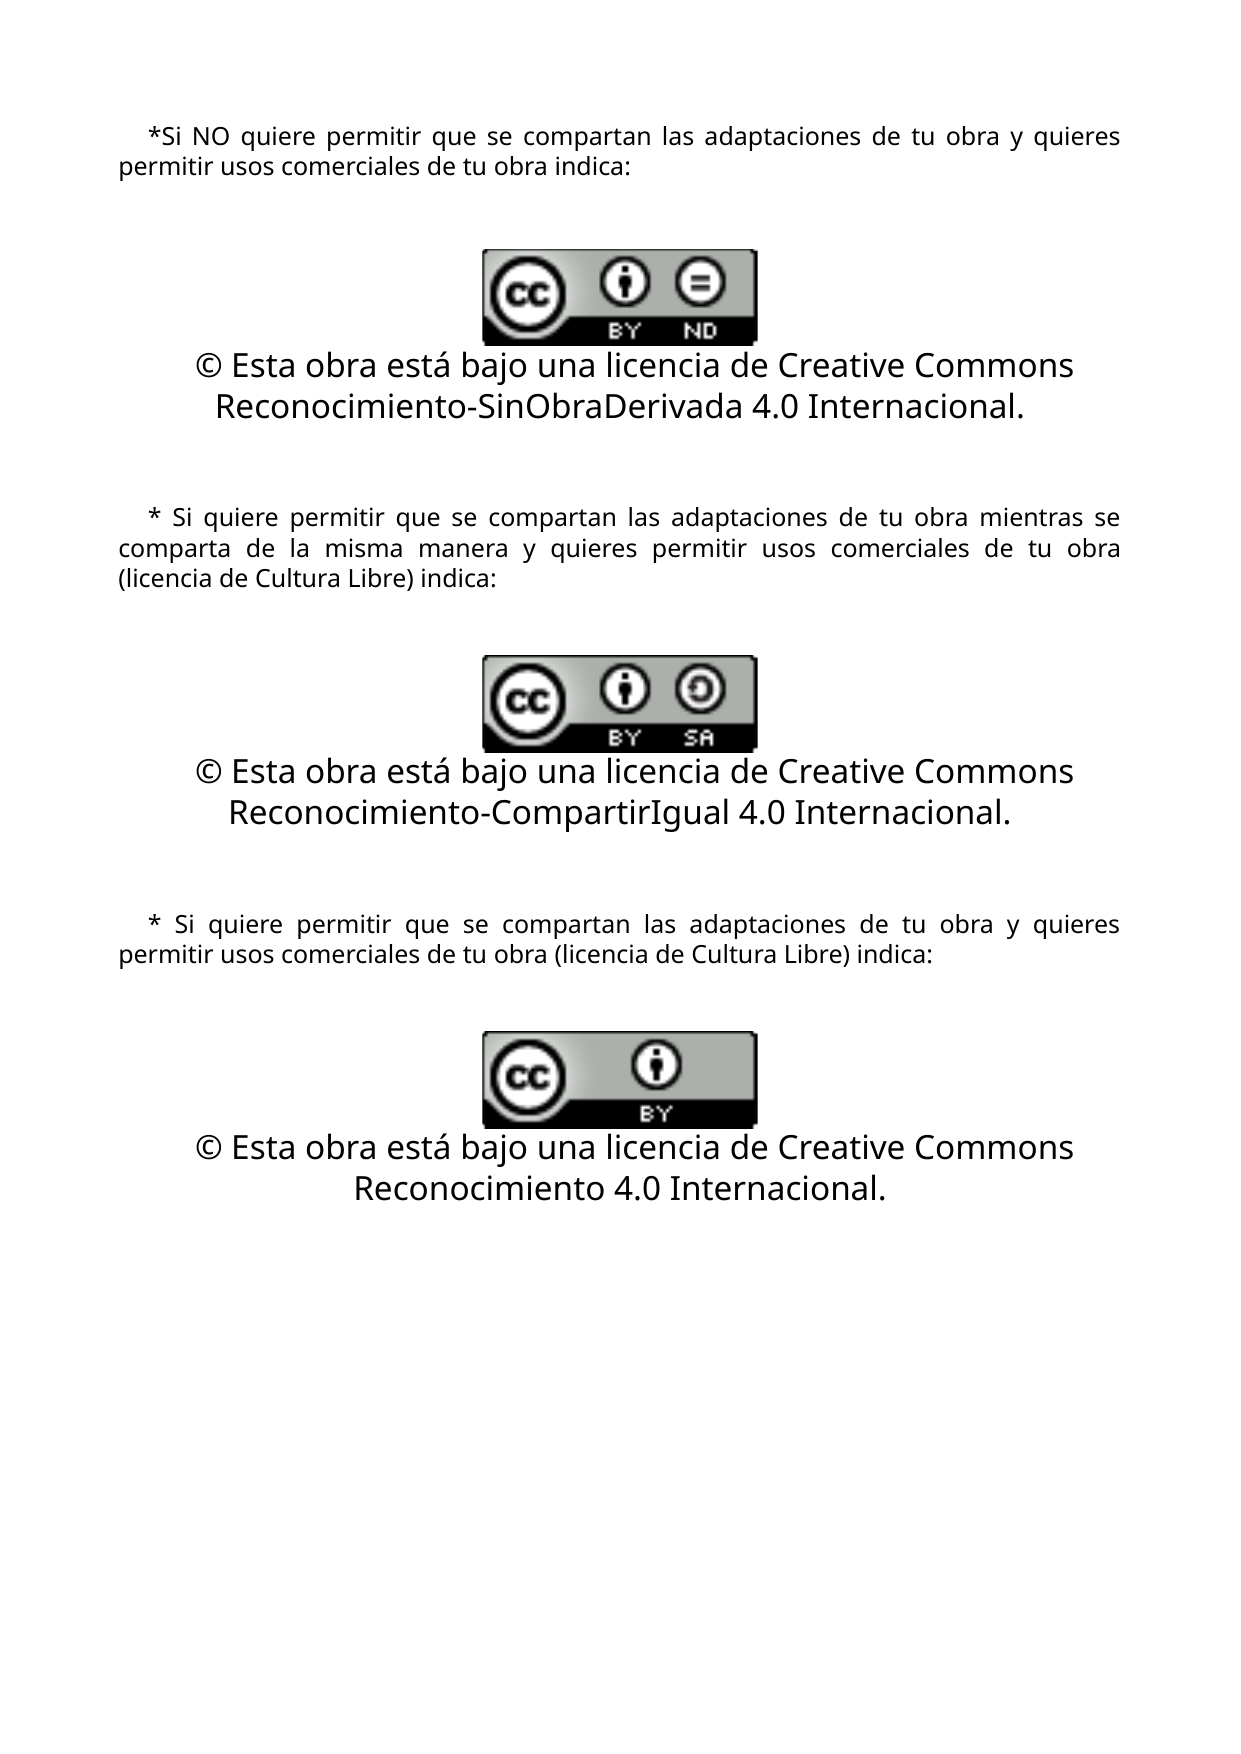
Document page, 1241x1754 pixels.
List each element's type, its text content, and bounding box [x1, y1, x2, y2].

text © Esta obra está bajo una licencia de Creative Commons Reconocimiento 4.0 Internacional. [118, 1032, 1122, 1210]
picture [482, 1031, 758, 1129]
picture [482, 655, 758, 753]
text * Si quiere permitir que se compartan las adaptaciones de tu obra y quieres permitir usos comerciales de tu obra (licencia de Cultura Libre) indica: [118, 906, 1122, 971]
text * Si quiere permitir que se compartan las adaptaciones de tu obra mientras se comparta de la misma manera y quieres permitir usos comerciales de tu obra (licencia de Cultura Libre) indica: [118, 500, 1122, 595]
text © Esta obra está bajo una licencia de Creative Commons Reconocimiento-CompartirIgual 4.0 Internacional. [118, 656, 1122, 834]
text © Esta obra está bajo una licencia de Creative Commons Reconocimiento-SinObraDerivada 4.0 Internacional. [118, 249, 1122, 428]
text *Si NO quiere permitir que se compartan las adaptaciones de tu obra y quieres permitir usos comerciales de tu obra indica: [118, 118, 1122, 183]
picture [482, 249, 758, 346]
